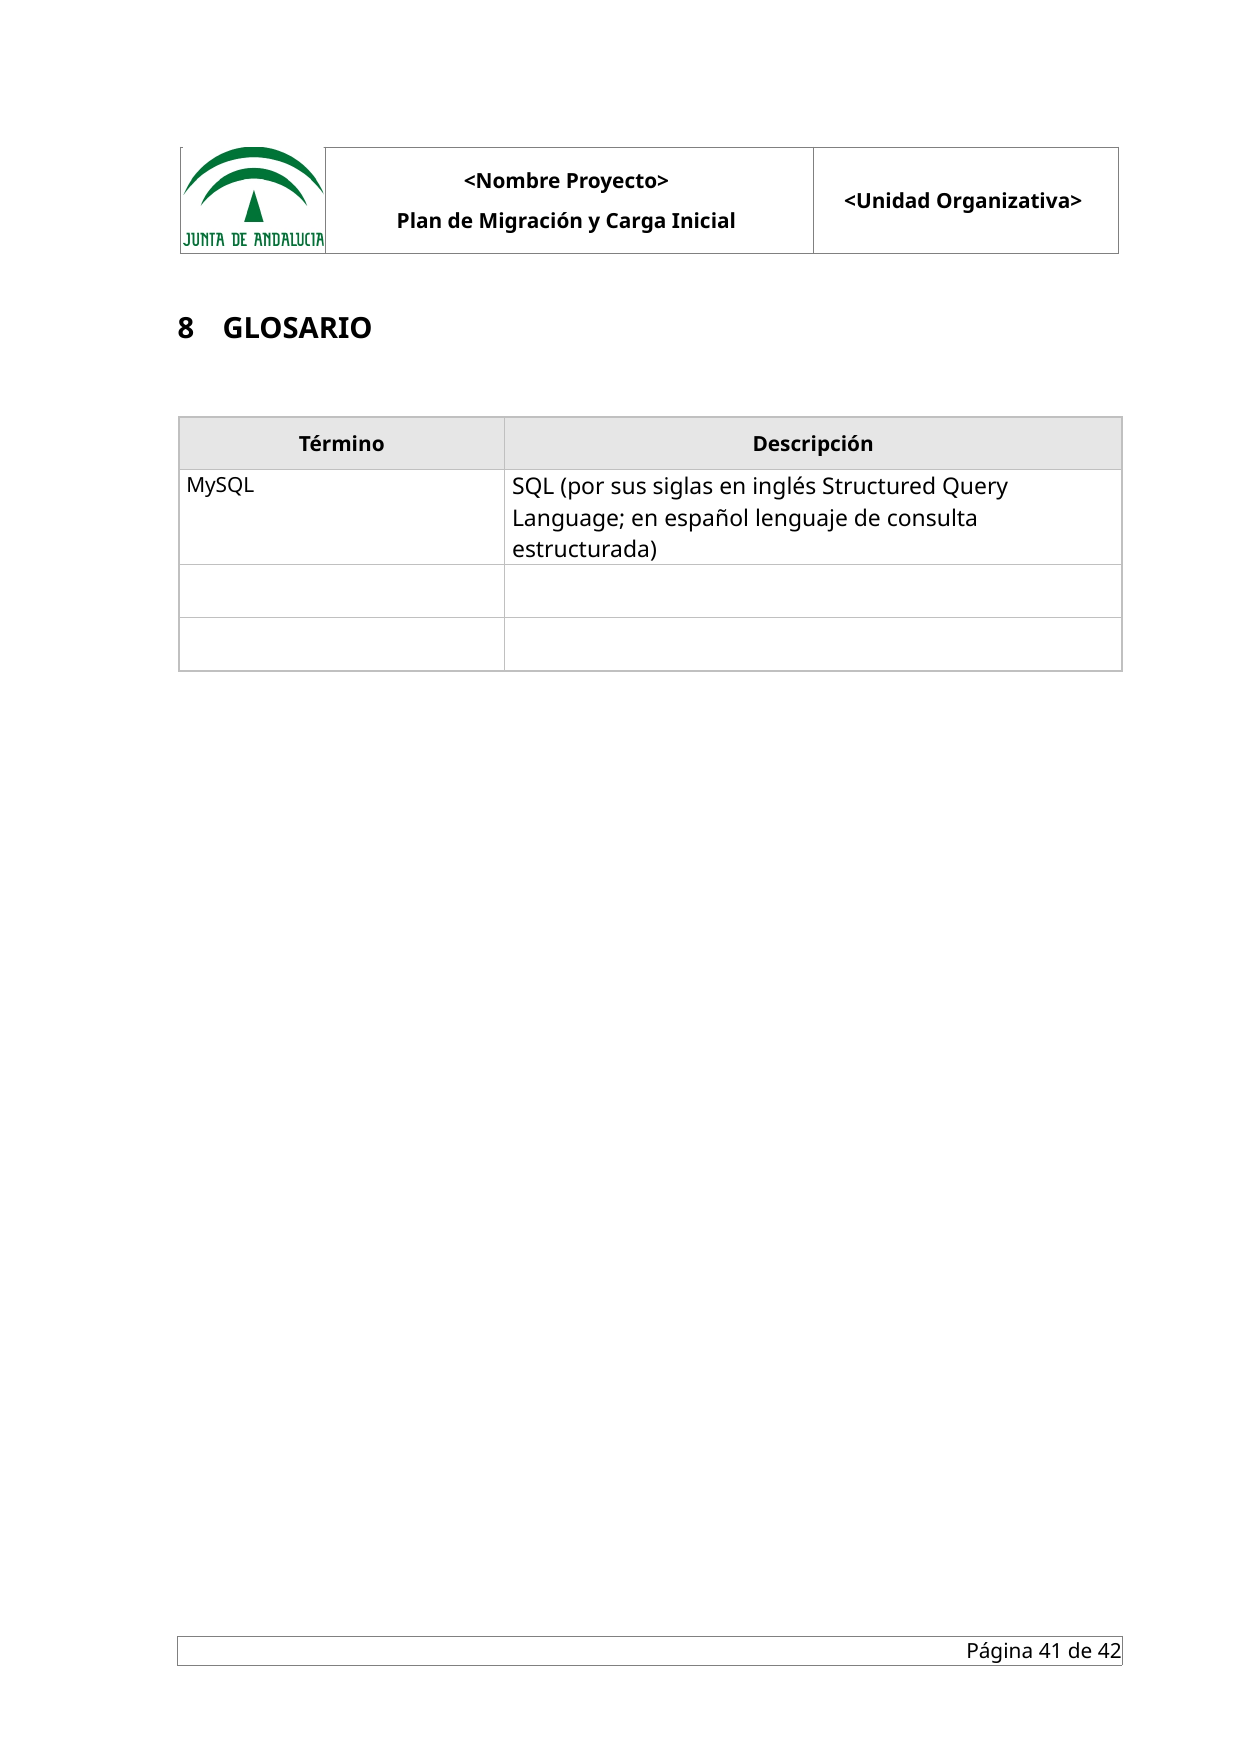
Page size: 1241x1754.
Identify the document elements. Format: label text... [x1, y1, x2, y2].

table_header Término [180, 418, 504, 469]
subtitle GLOSARIO [177, 307, 1122, 347]
table_cell [505, 565, 1121, 617]
table_cell [180, 565, 504, 617]
table_cell SQL (por sus siglas en inglés Structured Query Language; en español lenguaje de consulta estructurada) [505, 470, 1121, 564]
table_cell [180, 618, 504, 670]
table_cell [505, 618, 1121, 670]
table_header Descripción [505, 418, 1121, 469]
table_cell MySQL [180, 470, 504, 564]
